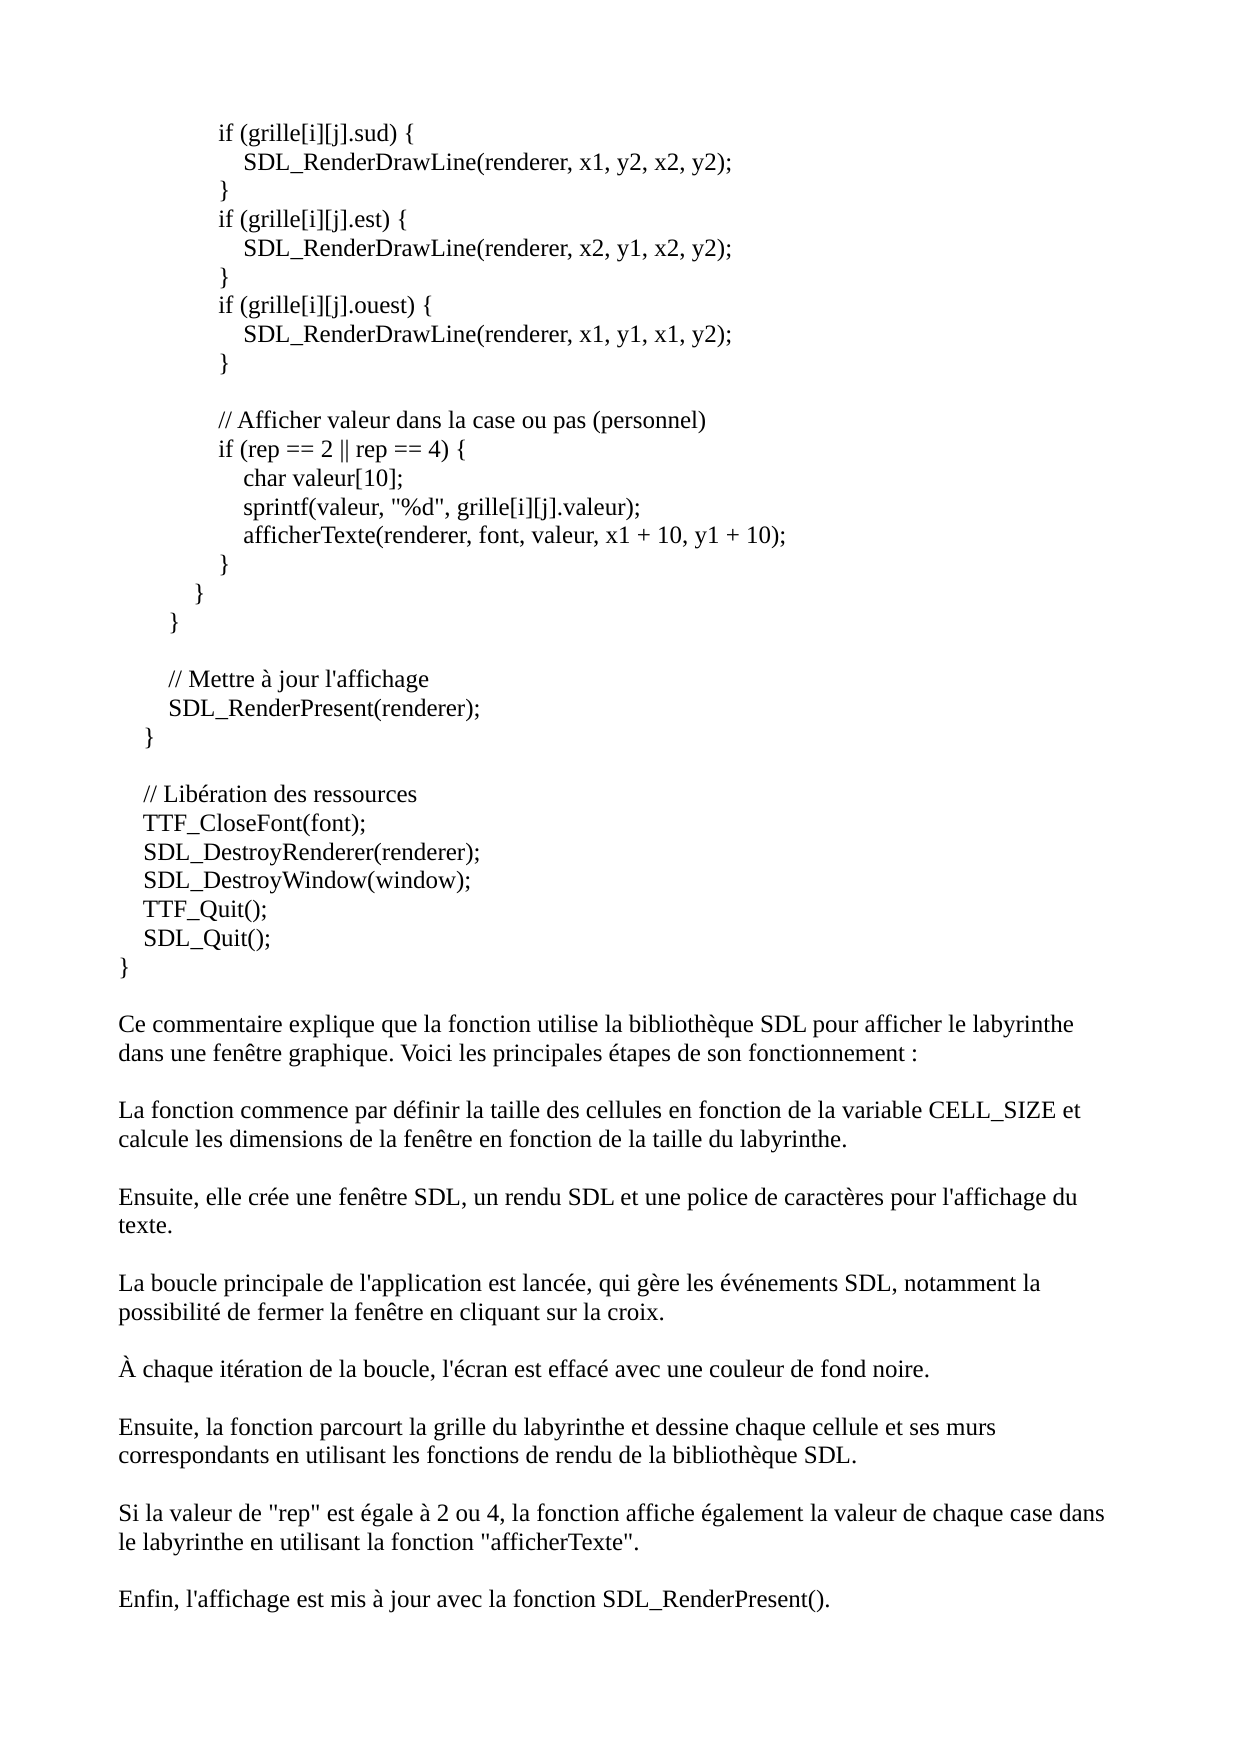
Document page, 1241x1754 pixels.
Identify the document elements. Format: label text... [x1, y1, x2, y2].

text if (grille[i][j].est) { [118, 204, 1122, 233]
text } [118, 952, 1122, 981]
text La fonction commence par définir la taille des cellules en fonction de la variable CELL_SIZE et calcule les dimensions de la fenêtre en fonction de la taille du labyrinthe. [118, 1096, 1122, 1153]
text La boucle principale de l'application est lancée, qui gère les événements SDL, notamment la possibilité de fermer la fenêtre en cliquant sur la croix. [118, 1268, 1122, 1326]
text } [118, 578, 1122, 607]
text // Libération des ressources [118, 779, 1122, 808]
text if (grille[i][j].sud) { [118, 118, 1122, 147]
text Ensuite, elle crée une fenêtre SDL, un rendu SDL et une police de caractères pour l'affichage du texte. [118, 1182, 1122, 1239]
text if (rep == 2 || rep == 4) { [118, 434, 1122, 463]
text Ce commentaire explique que la fonction utilise la bibliothèque SDL pour afficher le labyrinthe dans une fenêtre graphique. Voici les principales étapes de son fonctionnement : [118, 1009, 1122, 1067]
text SDL_RenderDrawLine(renderer, x2, y1, x2, y2); [118, 233, 1122, 262]
text } [118, 607, 1122, 636]
text SDL_DestroyWindow(window); [118, 866, 1122, 894]
text } [118, 348, 1122, 377]
text } [118, 549, 1122, 578]
text } [118, 176, 1122, 204]
text SDL_RenderDrawLine(renderer, x1, y2, x2, y2); [118, 147, 1122, 176]
text Si la valeur de "rep" est égale à 2 ou 4, la fonction affiche également la valeur de chaque case dans le labyrinthe en utilisant la fonction "afficherTexte". [118, 1498, 1122, 1556]
text char valeur[10]; [118, 463, 1122, 492]
text Enfin, l'affichage est mis à jour avec la fonction SDL_RenderPresent(). [118, 1584, 1122, 1613]
text Ensuite, la fonction parcourt la grille du labyrinthe et dessine chaque cellule et ses murs correspondants en utilisant les fonctions de rendu de la bibliothèque SDL. [118, 1412, 1122, 1469]
text if (grille[i][j].ouest) { [118, 291, 1122, 319]
text TTF_CloseFont(font); [118, 808, 1122, 837]
text SDL_Quit(); [118, 923, 1122, 952]
text // Afficher valeur dans la case ou pas (personnel) [118, 406, 1122, 434]
text afficherTexte(renderer, font, valeur, x1 + 10, y1 + 10); [118, 521, 1122, 549]
text SDL_DestroyRenderer(renderer); [118, 837, 1122, 866]
text À chaque itération de la boucle, l'écran est effacé avec une couleur de fond noire. [118, 1354, 1122, 1383]
text } [118, 722, 1122, 751]
text SDL_RenderDrawLine(renderer, x1, y1, x1, y2); [118, 319, 1122, 348]
text SDL_RenderPresent(renderer); [118, 693, 1122, 722]
text TTF_Quit(); [118, 894, 1122, 923]
text sprintf(valeur, "%d", grille[i][j].valeur); [118, 492, 1122, 521]
text } [118, 262, 1122, 291]
text // Mettre à jour l'affichage [118, 664, 1122, 693]
